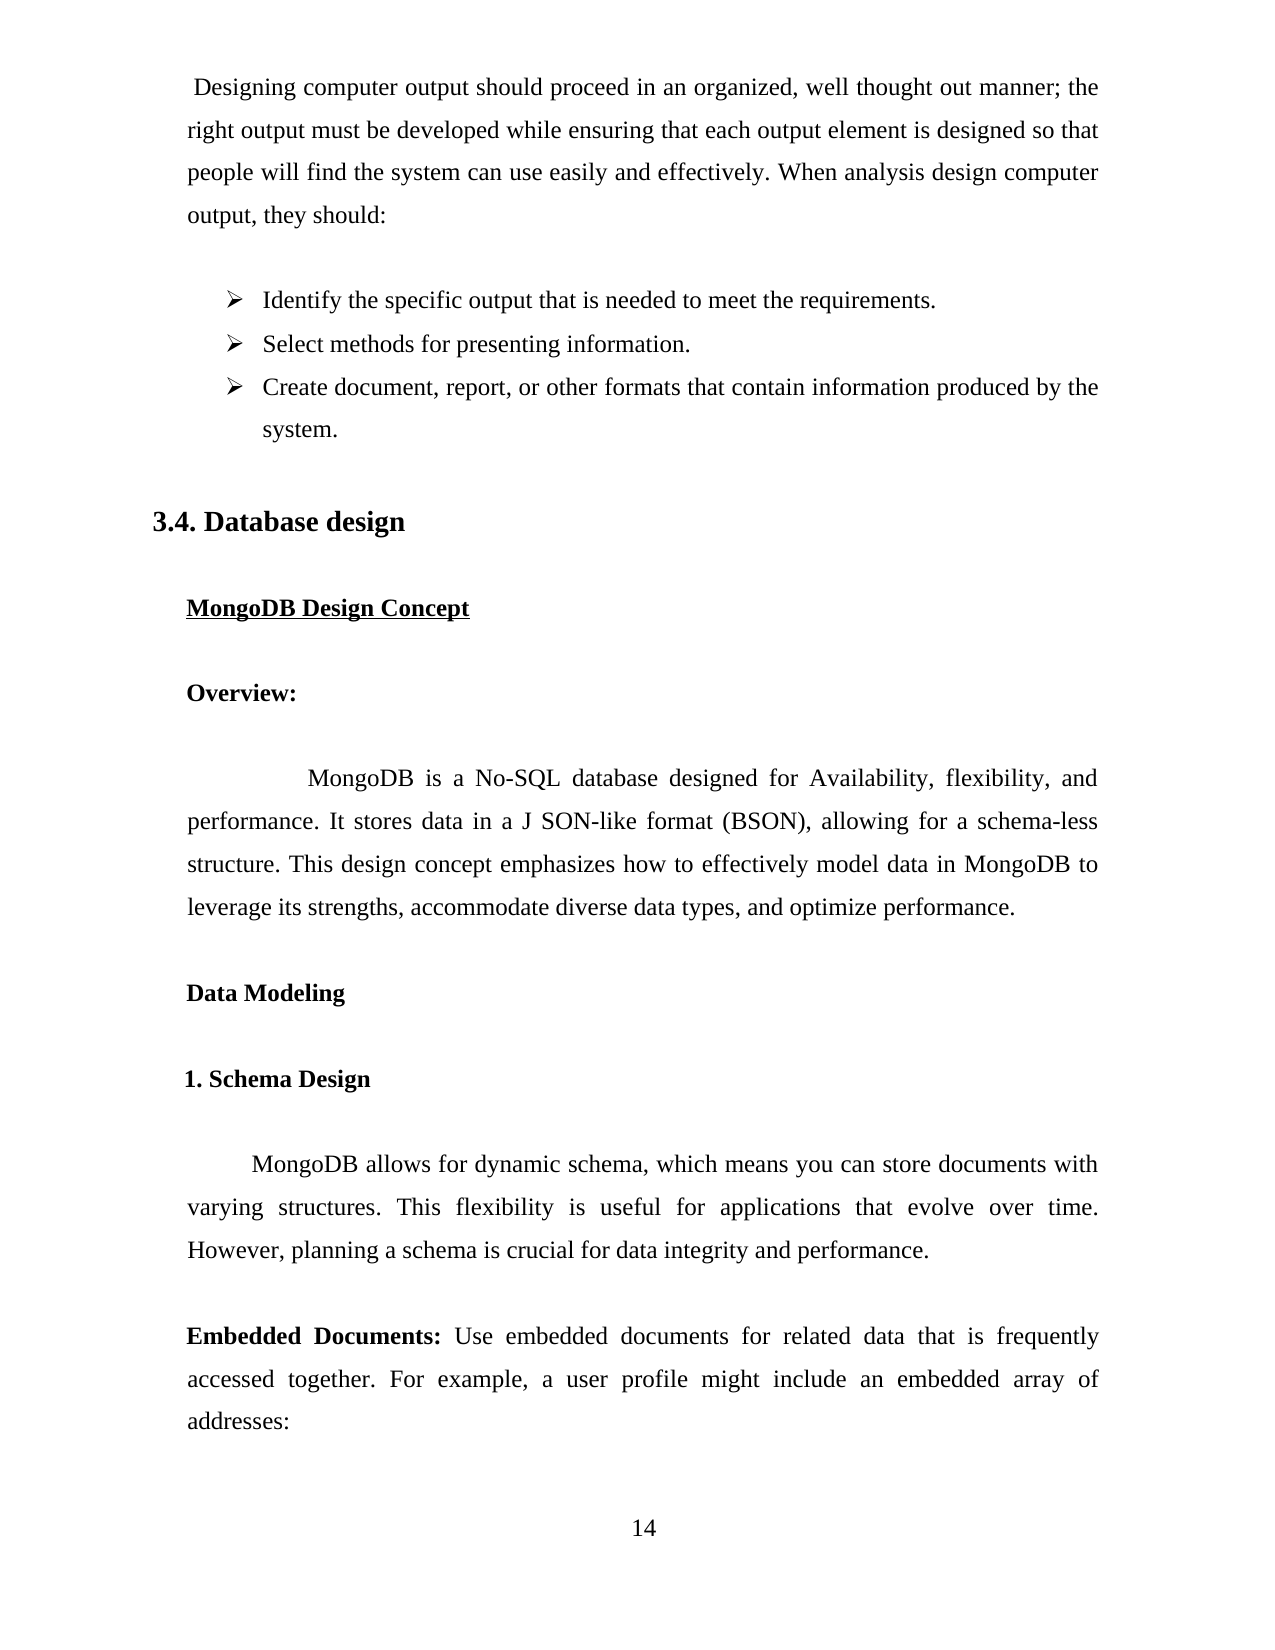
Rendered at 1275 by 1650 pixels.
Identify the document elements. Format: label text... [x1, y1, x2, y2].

text Designing computer output should proceed in an organized, well thought out manner; the right output must be developed while ensuring that each output element is designed so that people will find the system can use easily and effectively. When analysis design computer output, they should: [186, 72, 1100, 228]
text 1. Schema Design [152, 1064, 1100, 1093]
list Create document, report, or other formats that contain information produced by the system. [225, 372, 1100, 443]
text Embedded Documents: Use embedded documents for related data that is frequently accessed together. For example, a user profile might include an embedded array of addresses: [186, 1321, 1100, 1435]
text MongoDB Design Concept [186, 593, 1100, 621]
list Select methods for presenting information. [225, 329, 1100, 357]
text MongoDB is a No-SQL database designed for Availability, flexibility, and performance. It stores data in a J SON-like format (BSON), allowing for a schema-less structure. This design concept emphasizes how to effectively model data in MongoDB to leverage its strengths, accommodate diverse data types, and optimize performance. [186, 763, 1100, 921]
subtitle 3.4. Database design [152, 504, 1181, 537]
list Identify the specific output that is needed to meet the requirements. [225, 286, 1100, 314]
text Overview: [186, 678, 1100, 706]
text Data Modeling [186, 978, 1100, 1007]
text MongoDB allows for dynamic schema, which means you can store documents with varying structures. This flexibility is useful for applications that evolve over time. However, planning a schema is crucial for data integrity and performance. [186, 1149, 1100, 1264]
